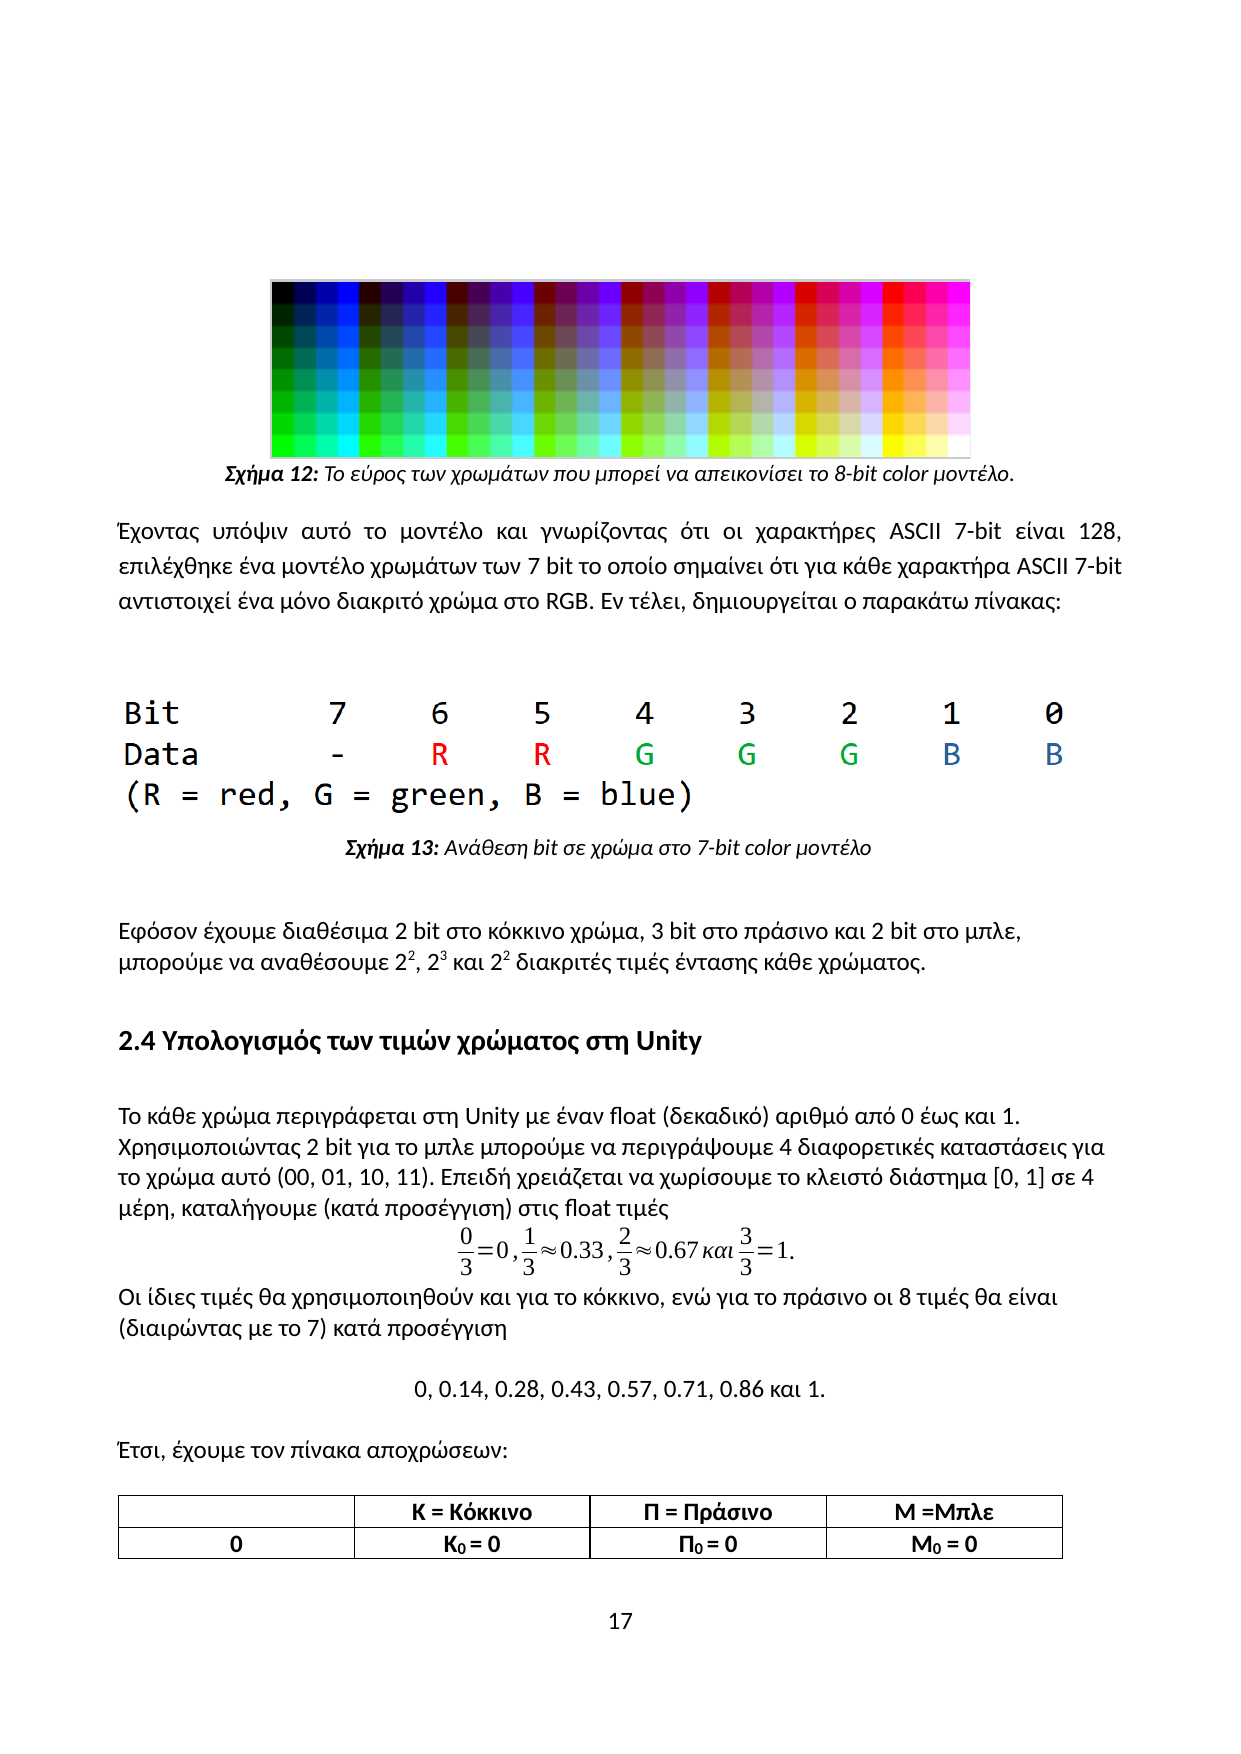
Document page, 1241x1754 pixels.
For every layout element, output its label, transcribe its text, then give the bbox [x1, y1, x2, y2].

picture [106, 684, 1111, 834]
table_header [119, 1496, 354, 1527]
table_cell 0 [119, 1528, 354, 1558]
text Οι ίδιες τιμές θα χρησιμοποιηθούν και για το κόκκινο, ενώ για το πράσινο οι 8 τιμές θα είναι (διαιρώντας με το 7) κατά προσέγγιση [118, 1281, 1122, 1342]
table_header Μ =Μπλε [827, 1496, 1062, 1527]
text Το κάθε χρώμα περιγράφεται στη Unity με έναν float (δεκαδικό) αριθμό από 0 έως και 1. Χρησιμοποιώντας 2 bit για το μπλε μπορούμε να περιγράψουμε 4 διαφορετικές καταστάσεις για το χρώμα αυτό (00, 01, 10, 11). Επειδή χρειάζεται να χωρίσουμε το κλειστό διάστημα [0, 1] σε 4 μέρη, καταλήγουμε (κατά προσέγγιση) στις float τιμές [118, 1100, 1122, 1222]
table_header K = Kόκκινο [355, 1496, 589, 1527]
table_header Π = Πράσινο [591, 1496, 826, 1527]
text . [118, 1222, 1122, 1281]
picture [269, 279, 971, 459]
text Έχοντας υπόψιν αυτό το μοντέλο και γνωρίζοντας ότι οι χαρακτήρες ASCII 7-bit είναι 128, επιλέχθηκε ένα μοντέλο χρωμάτων των 7 bit το οποίο σημαίνει ότι για κάθε χαρακτήρα ASCII 7-bit αντιστοιχεί ένα μόνο διακριτό χρώμα στο RGB. Εν τέλει, δημιουργείται ο παρακάτω πίνακας: [118, 515, 1122, 615]
text Σχήμα 12: Το εύρος των χρωμάτων που μπορεί να απεικονίσει το 8-bit color μοντέλο. [217, 279, 1023, 487]
subtitle 2.4 Υπολογισμός των τιμών χρώματος στη Unity [118, 1022, 1122, 1057]
text 0, 0.14, 0.28, 0.43, 0.57, 0.71, 0.86 και 1. [118, 1373, 1122, 1403]
table_cell Κ0 = 0 [355, 1528, 589, 1558]
text Σχήμα 13: Ανάθεση bit σε χρώμα στο 7-bit color μοντέλο [107, 834, 1111, 861]
text Έτσι, έχουμε τον πίνακα αποχρώσεων: [118, 1434, 1122, 1464]
text Εφόσον έχουμε διαθέσιμα 2 bit στο κόκκινο χρώμα, 3 bit στο πράσινο και 2 bit στο μπλε, μπορούμε να αναθέσουμε 22, 23 και 22 διακριτές τιμές έντασης κάθε χρώματος. [118, 916, 1122, 977]
table_cell Μ0 = 0 [827, 1528, 1062, 1558]
table_cell Π0 = 0 [591, 1528, 826, 1558]
